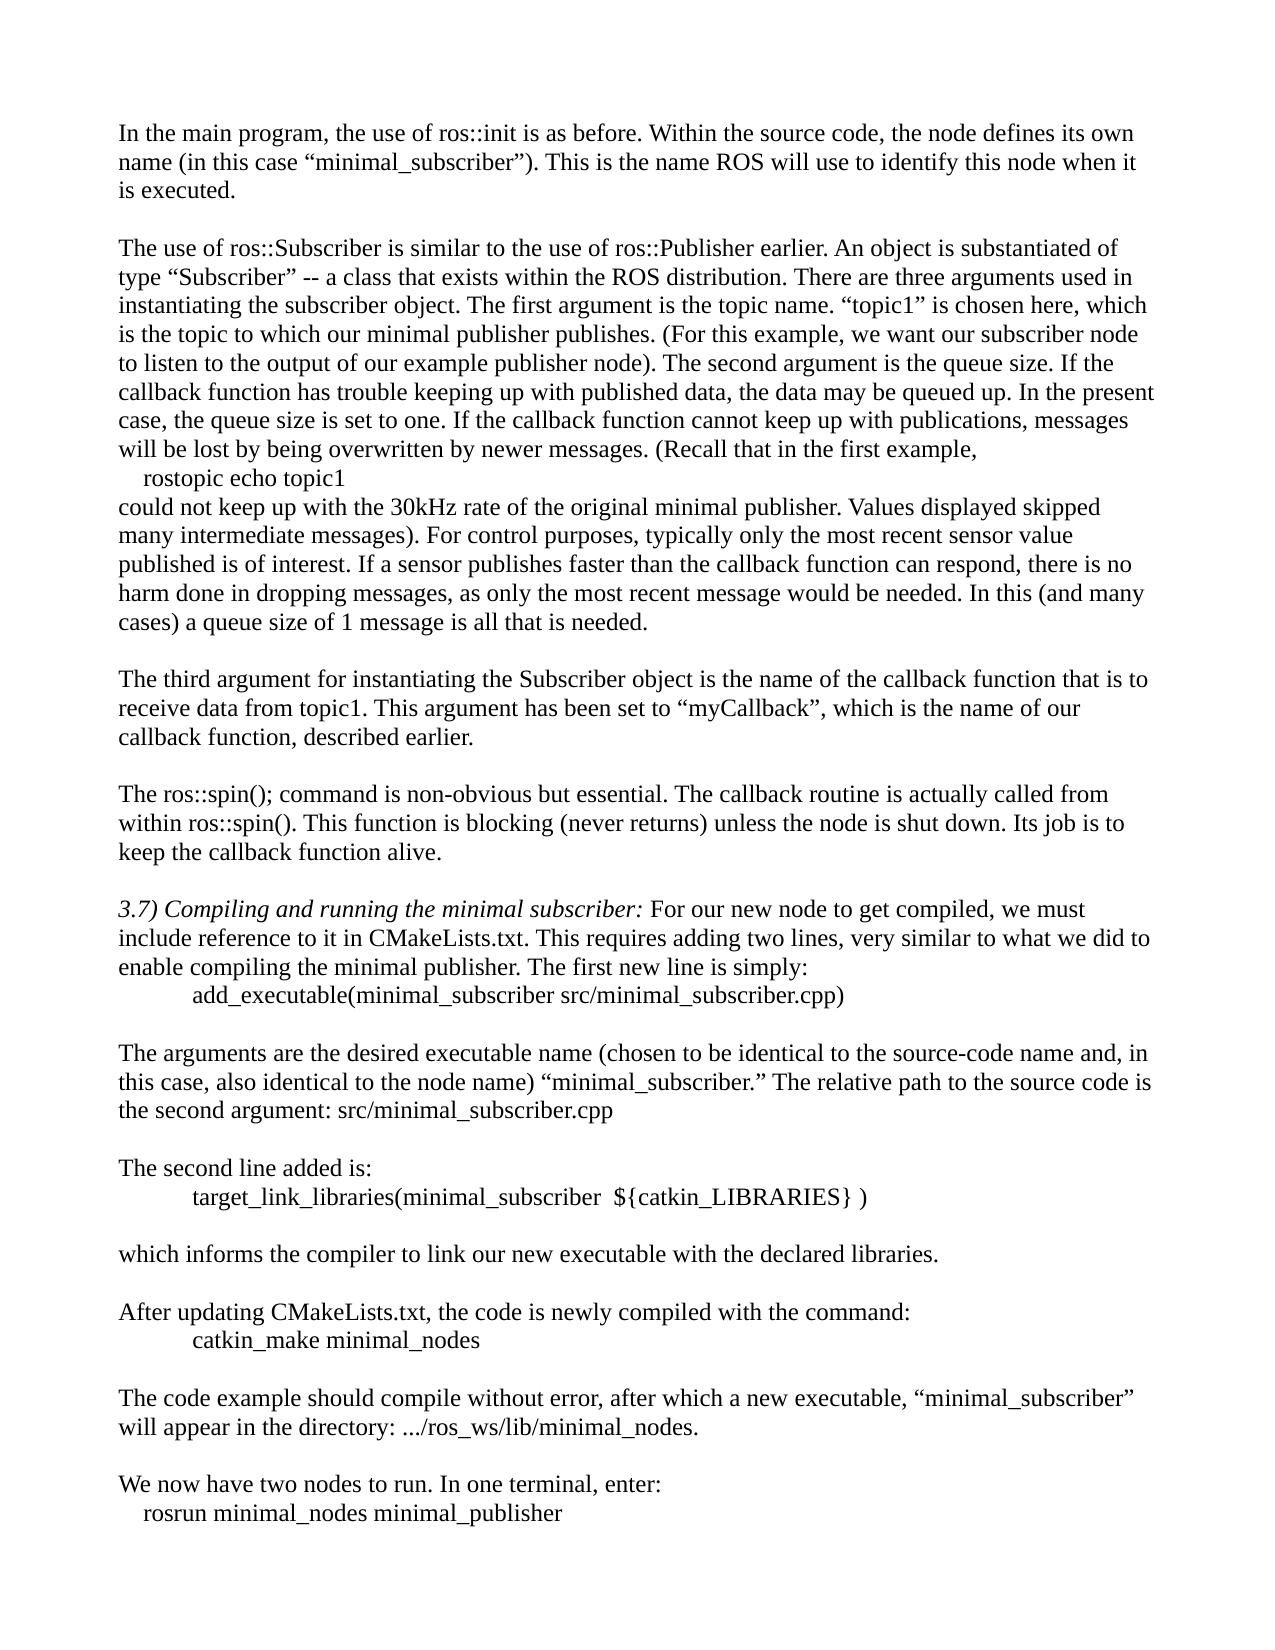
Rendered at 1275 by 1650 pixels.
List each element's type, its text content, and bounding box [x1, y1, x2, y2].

text The ros::spin(); command is non-obvious but essential. The callback routine is actually called from [118, 779, 1157, 808]
text could not keep up with the 30kHz rate of the original minimal publisher. Values displayed skipped many intermediate messages). For control purposes, typically only the most recent sensor value published is of interest. If a sensor publishes faster than the callback function can respond, there is no harm done in dropping messages, as only the most recent message would be needed. In this (and many cases) a queue size of 1 message is all that is needed. [118, 492, 1157, 636]
text The arguments are the desired executable name (chosen to be identical to the source-code name and, in [118, 1038, 1157, 1067]
text target_link_libraries(minimal_subscriber ${catkin_LIBRARIES} ) [118, 1182, 1157, 1211]
text In the main program, the use of ros::init is as before. Within the source code, the node defines its own [118, 118, 1157, 147]
text which informs the compiler to link our new executable with the declared libraries. [118, 1239, 1157, 1268]
text name (in this case “minimal_subscriber”). This is the name ROS will use to identify this node when it is executed. [118, 147, 1157, 204]
text The use of ros::Subscriber is similar to the use of ros::Publisher earlier. An object is substantiated of type “Subscriber” -- a class that exists within the ROS distribution. There are three arguments used in [118, 233, 1157, 291]
text After updating CMakeLists.txt, the code is newly compiled with the command: [118, 1297, 1157, 1326]
text The second line added is: [118, 1153, 1157, 1182]
text The code example should compile without error, after which a new executable, “minimal_subscriber” will appear in the directory: .../ros_ws/lib/minimal_nodes. [118, 1383, 1157, 1441]
text within ros::spin(). This function is blocking (never returns) unless the node is shut down. Its job is to [118, 808, 1157, 837]
text the second argument: src/minimal_subscriber.cpp [118, 1096, 1157, 1124]
text is the topic to which our minimal publisher publishes. (For this example, we want our subscriber node to listen to the output of our example publisher node). The second argument is the queue size. If the [118, 319, 1157, 377]
text We now have two nodes to run. In one terminal, enter: [118, 1469, 1157, 1498]
text rostopic echo topic1 [118, 463, 1157, 492]
text rosrun minimal_nodes minimal_publisher [118, 1498, 1157, 1527]
text case, the queue size is set to one. If the callback function cannot keep up with publications, messages will be lost by being overwritten by newer messages. (Recall that in the first example, [118, 406, 1157, 463]
text 3.7) Compiling and running the minimal subscriber: For our new node to get compiled, we must include reference to it in CMakeLists.txt. This requires adding two lines, very similar to what we did to enable compiling the minimal publisher. The first new line is simply: [118, 894, 1157, 981]
text The third argument for instantiating the Subscriber object is the name of the callback function that is to [118, 664, 1157, 693]
text catkin_make minimal_nodes [118, 1326, 1157, 1354]
text callback function has trouble keeping up with published data, the data may be queued up. In the present [118, 377, 1157, 406]
text keep the callback function alive. [118, 837, 1157, 866]
text this case, also identical to the node name) “minimal_subscriber.” The relative path to the source code is [118, 1067, 1157, 1096]
text add_executable(minimal_subscriber src/minimal_subscriber.cpp) [118, 981, 1157, 1009]
text instantiating the subscriber object. The first argument is the topic name. “topic1” is chosen here, which [118, 291, 1157, 319]
text receive data from topic1. This argument has been set to “myCallback”, which is the name of our callback function, described earlier. [118, 693, 1157, 751]
